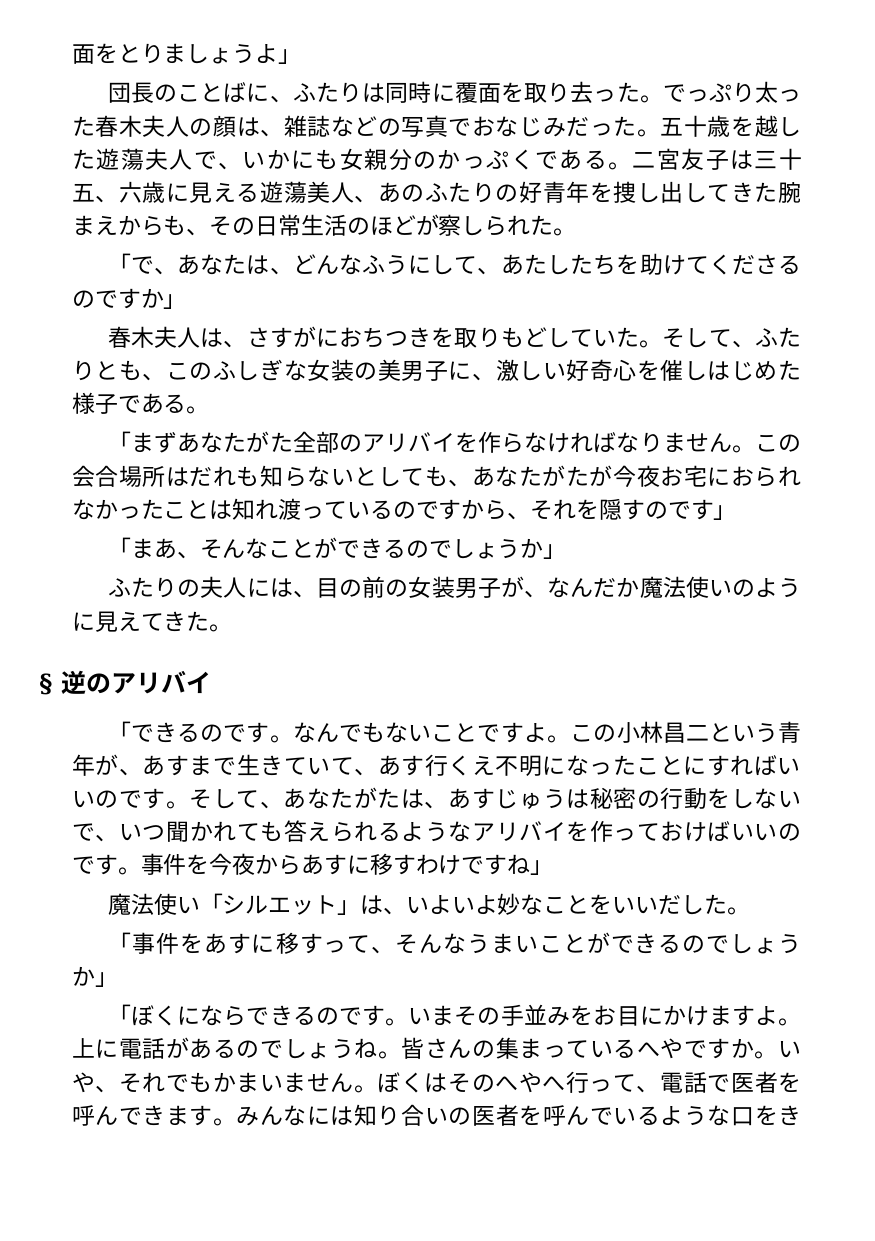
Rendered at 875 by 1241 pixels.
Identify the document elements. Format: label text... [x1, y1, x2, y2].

text 「で、あなたは、どんなふうにして、あたしたちを助けてくださるのですか」 [72, 247, 802, 314]
text 「できるのです。なんでもないことですよ。この小林昌二という青年が、あすまで生きていて、あす行くえ不明になったことにすればいいのです。そして、あなたがたは、あすじゅうは秘密の行動をしないで、いつ聞かれても答えられるようなアリバイを作っておけばいいのです。事件を今夜からあすに移すわけですね」 [72, 714, 802, 881]
subtitle § 逆のアリバイ [36, 660, 838, 702]
text ふたりの夫人には、目の前の女装男子が、なんだか魔法使いのように見えてきた。 [72, 570, 802, 637]
text 「まあ、そんなことができるのでしょうか」 [72, 531, 802, 564]
text 「ぼくにならできるのです。いまその手並みをお目にかけますよ。上に電話があるのでしょうね。皆さんの集まっているへやですか。いや、それでもかまいません。ぼくはそのへやへ行って、電話で医者を呼んできます。みんなには知り合いの医者を呼んでいるような口をき [72, 998, 802, 1131]
text 団長のことばに、ふたりは同時に覆面を取り去った。でっぷり太った春木夫人の顔は、雑誌などの写真でおなじみだった。五十歳を越した遊蕩夫人で、いかにも女親分のかっぷくである。二宮友子は三十五、六歳に見える遊蕩美人、あのふたりの好青年を捜し出してきた腕まえからも、その日常生活のほどが察しられた。 [72, 75, 802, 241]
text 面をとりましょうよ」 [72, 36, 802, 69]
text 魔法使い「シルエット」は、いよいよ妙なことをいいだした。 [72, 886, 802, 920]
text 「まずあなたがた全部のアリバイを作らなければなりません。この会合場所はだれも知らないとしても、あなたがたが今夜お宅におられなかったことは知れ渡っているのですから、それを隠すのです」 [72, 425, 802, 525]
text 春木夫人は、さすがにおちつきを取りもどしていた。そして、ふたりとも、このふしぎな女装の美男子に、激しい好奇心を催しはじめた様子である。 [72, 320, 802, 419]
text 「事件をあすに移すって、そんなうまいことができるのでしょうか」 [72, 926, 802, 992]
